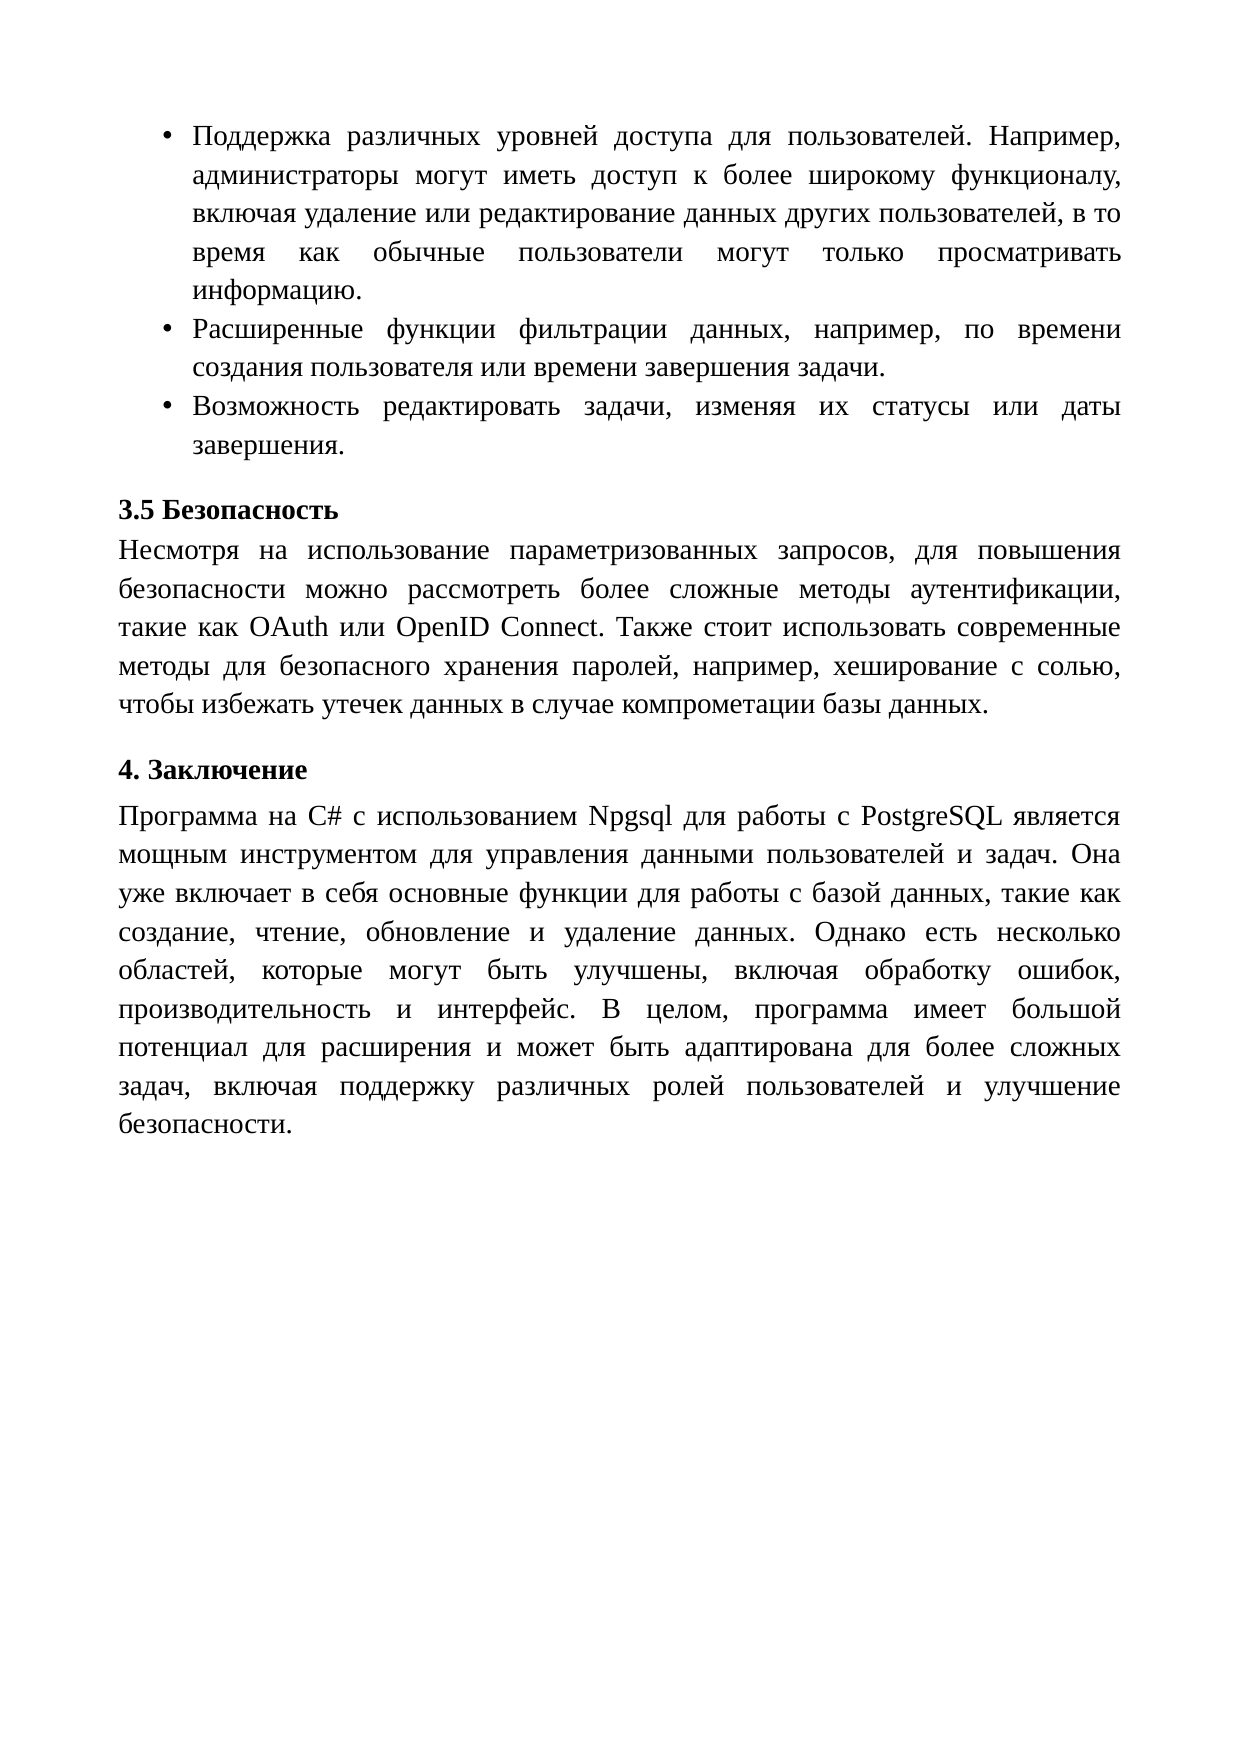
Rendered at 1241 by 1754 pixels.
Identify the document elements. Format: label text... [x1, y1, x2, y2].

text Несмотря на использование параметризованных запросов, для повышения безопасности можно рассмотреть более сложные методы аутентификации, такие как OAuth или OpenID Connect. Также стоит использовать современные методы для безопасного хранения паролей, например, хеширование с солью, чтобы избежать утечек данных в случае компрометации базы данных. [118, 532, 1122, 720]
text Программа на C# с использованием Npgsql для работы с PostgreSQL является мощным инструментом для управления данными пользователей и задач. Она уже включает в себя основные функции для работы с базой данных, такие как создание, чтение, обновление и удаление данных. Однако есть несколько областей, которые могут быть улучшены, включая обработку ошибок, производительность и интерфейс. В целом, программа имеет большой потенциал для расширения и может быть адаптирована для более сложных задач, включая поддержку различных ролей пользователей и улучшение безопасности. [118, 798, 1122, 1140]
subtitle 3.5 Безопасность [118, 492, 1122, 526]
list Расширенные функции фильтрации данных, например, по времени создания пользователя или времени завершения задачи. [162, 311, 1122, 383]
list Поддержка различных уровней доступа для пользователей. Например, администраторы могут иметь доступ к более широкому функционалу, включая удаление или редактирование данных других пользователей, в то время как обычные пользователи могут только просматривать информацию. [162, 118, 1122, 306]
list Возможность редактировать задачи, изменяя их статусы или даты завершения. [162, 388, 1122, 460]
subtitle 4. Заключение [118, 752, 1122, 786]
